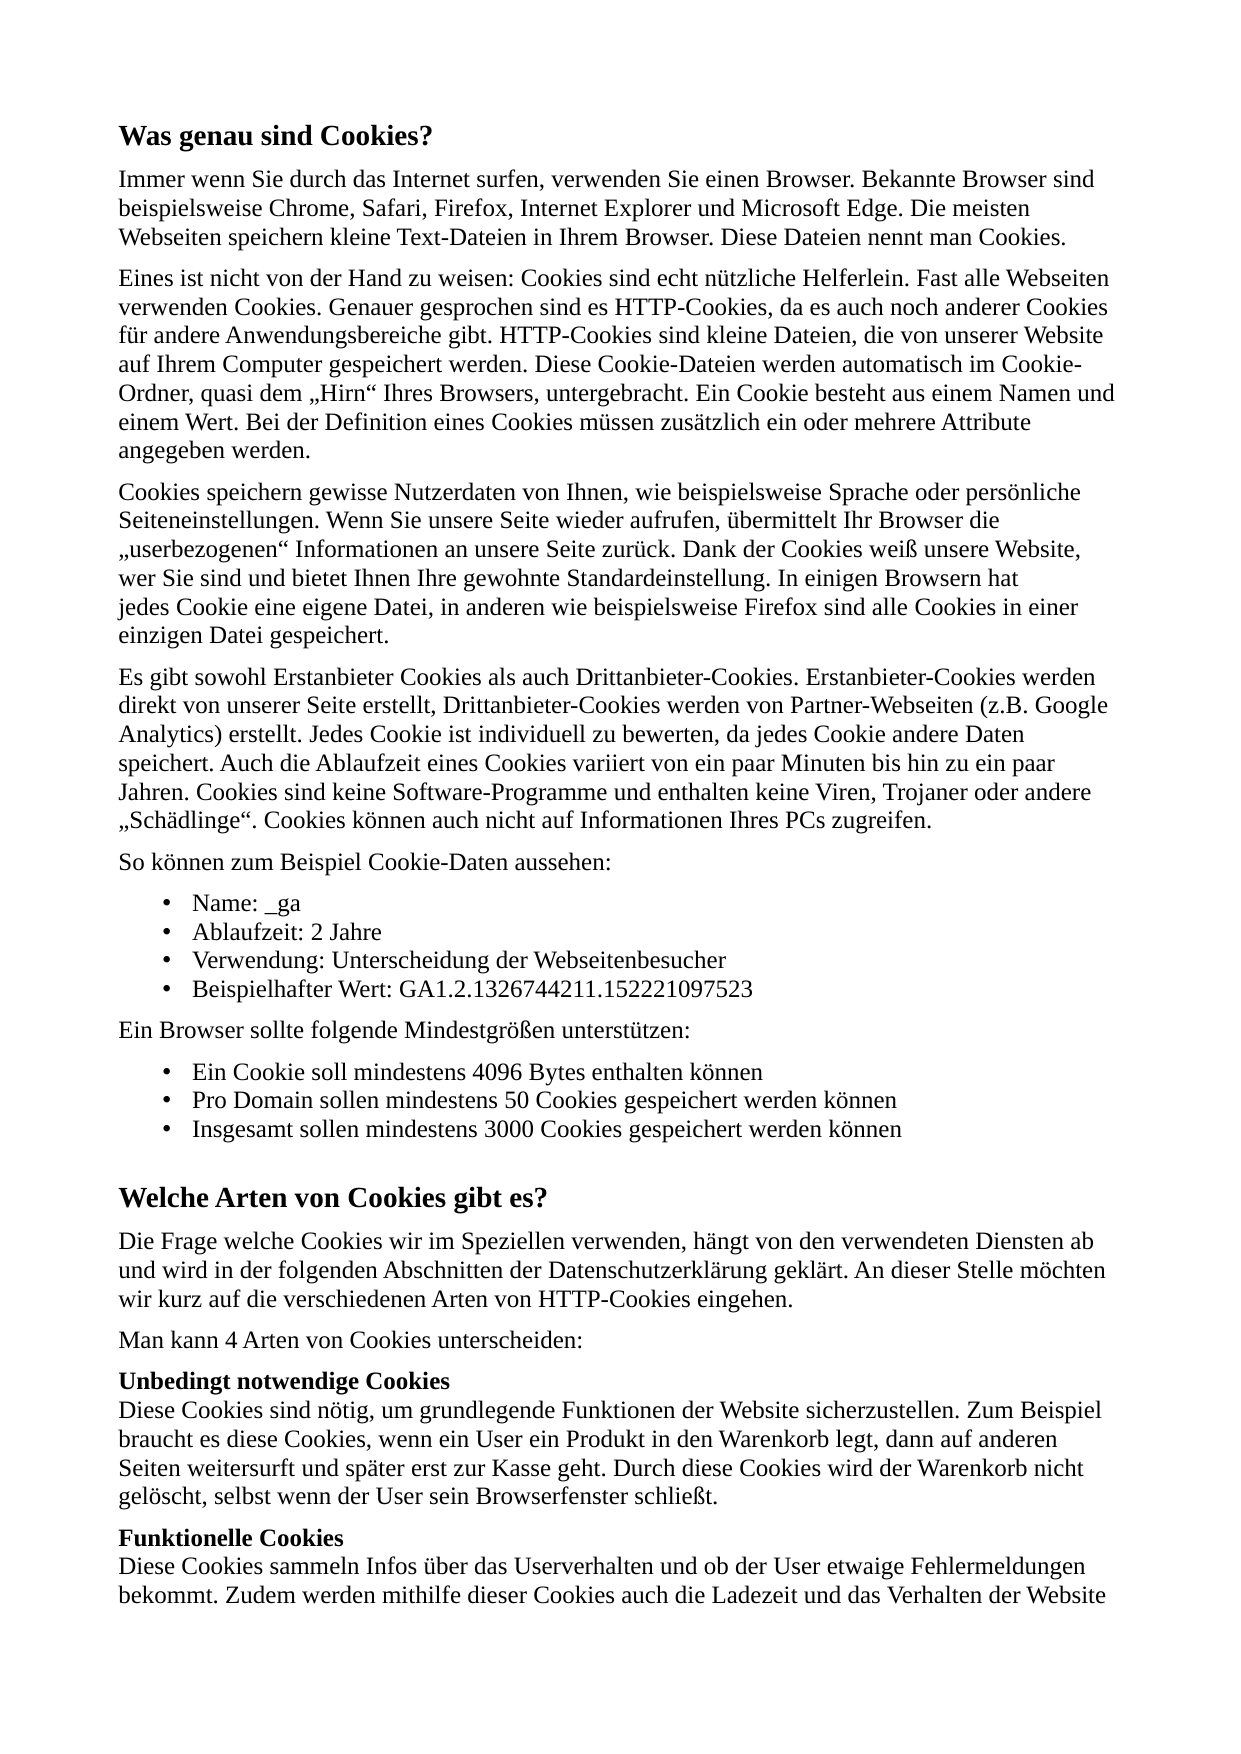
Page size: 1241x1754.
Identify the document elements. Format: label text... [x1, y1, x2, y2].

list Beispielhafter Wert: GA1.2.1326744211.152221097523 [162, 974, 1122, 1003]
text Ein Browser sollte folgende Mindestgrößen unterstützen: [118, 1015, 1122, 1044]
list Verwendung: Unterscheidung der Webseitenbesucher [162, 945, 1122, 974]
text Cookies speichern gewisse Nutzerdaten von Ihnen, wie beispielsweise Sprache oder persönliche Seiteneinstellungen. Wenn Sie unsere Seite wieder aufrufen, übermittelt Ihr Browser die „userbezogenen“ Informationen an unsere Seite zurück. Dank der Cookies weiß unsere Website, wer Sie sind und bietet Ihnen Ihre gewohnte Standardeinstellung. In einigen Browsern hat jedes Cookie eine eigene Datei, in anderen wie beispielsweise Firefox sind alle Cookies in einer einzigen Datei gespeichert. [118, 477, 1122, 649]
text Es gibt sowohl Erstanbieter Cookies als auch Drittanbieter-Cookies. Erstanbieter-Cookies werden direkt von unserer Seite erstellt, Drittanbieter-Cookies werden von Partner-Webseiten (z.B. Google Analytics) erstellt. Jedes Cookie ist individuell zu bewerten, da jedes Cookie andere Daten speichert. Auch die Ablaufzeit eines Cookies variiert von ein paar Minuten bis hin zu ein paar Jahren. Cookies sind keine Software-Programme und enthalten keine Viren, Trojaner oder andere „Schädlinge“. Cookies können auch nicht auf Informationen Ihres PCs zugreifen. [118, 662, 1122, 834]
subtitle Was genau sind Cookies? [118, 118, 1122, 152]
list Insgesamt sollen mindestens 3000 Cookies gespeichert werden können [162, 1114, 1122, 1143]
list Pro Domain sollen mindestens 50 Cookies gespeichert werden können [162, 1085, 1122, 1114]
text Unbedingt notwendige Cookies Diese Cookies sind nötig, um grundlegende Funktionen der Website sicherzustellen. Zum Beispiel braucht es diese Cookies, wenn ein User ein Produkt in den Warenkorb legt, dann auf anderen Seiten weitersurft und später erst zur Kasse geht. Durch diese Cookies wird der Warenkorb nicht gelöscht, selbst wenn der User sein Browserfenster schließt. [118, 1366, 1122, 1510]
text Die Frage welche Cookies wir im Speziellen verwenden, hängt von den verwendeten Diensten ab und wird in der folgenden Abschnitten der Datenschutzerklärung geklärt. An dieser Stelle möchten wir kurz auf die verschiedenen Arten von HTTP-Cookies eingehen. [118, 1226, 1122, 1313]
text Funktionelle Cookies Diese Cookies sammeln Infos über das Userverhalten und ob der User etwaige Fehlermeldungen bekommt. Zudem werden mithilfe dieser Cookies auch die Ladezeit und das Verhalten der Website [118, 1523, 1122, 1609]
list Ein Cookie soll mindestens 4096 Bytes enthalten können [162, 1057, 1122, 1085]
subtitle Welche Arten von Cookies gibt es? [118, 1180, 1122, 1214]
text Immer wenn Sie durch das Internet surfen, verwenden Sie einen Browser. Bekannte Browser sind beispielsweise Chrome, Safari, Firefox, Internet Explorer und Microsoft Edge. Die meisten Webseiten speichern kleine Text-Dateien in Ihrem Browser. Diese Dateien nennt man Cookies. [118, 164, 1122, 250]
text So können zum Beispiel Cookie-Daten aussehen: [118, 847, 1122, 875]
text Eines ist nicht von der Hand zu weisen: Cookies sind echt nützliche Helferlein. Fast alle Webseiten verwenden Cookies. Genauer gesprochen sind es HTTP-Cookies, da es auch noch anderer Cookies für andere Anwendungsbereiche gibt. HTTP-Cookies sind kleine Dateien, die von unserer Website auf Ihrem Computer gespeichert werden. Diese Cookie-Dateien werden automatisch im Cookie-Ordner, quasi dem „Hirn“ Ihres Browsers, untergebracht. Ein Cookie besteht aus einem Namen und einem Wert. Bei der Definition eines Cookies müssen zusätzlich ein oder mehrere Attribute angegeben werden. [118, 263, 1122, 464]
list Ablaufzeit: 2 Jahre [162, 917, 1122, 945]
text Man kann 4 Arten von Cookies unterscheiden: [118, 1325, 1122, 1354]
list Name: _ga [162, 888, 1122, 917]
